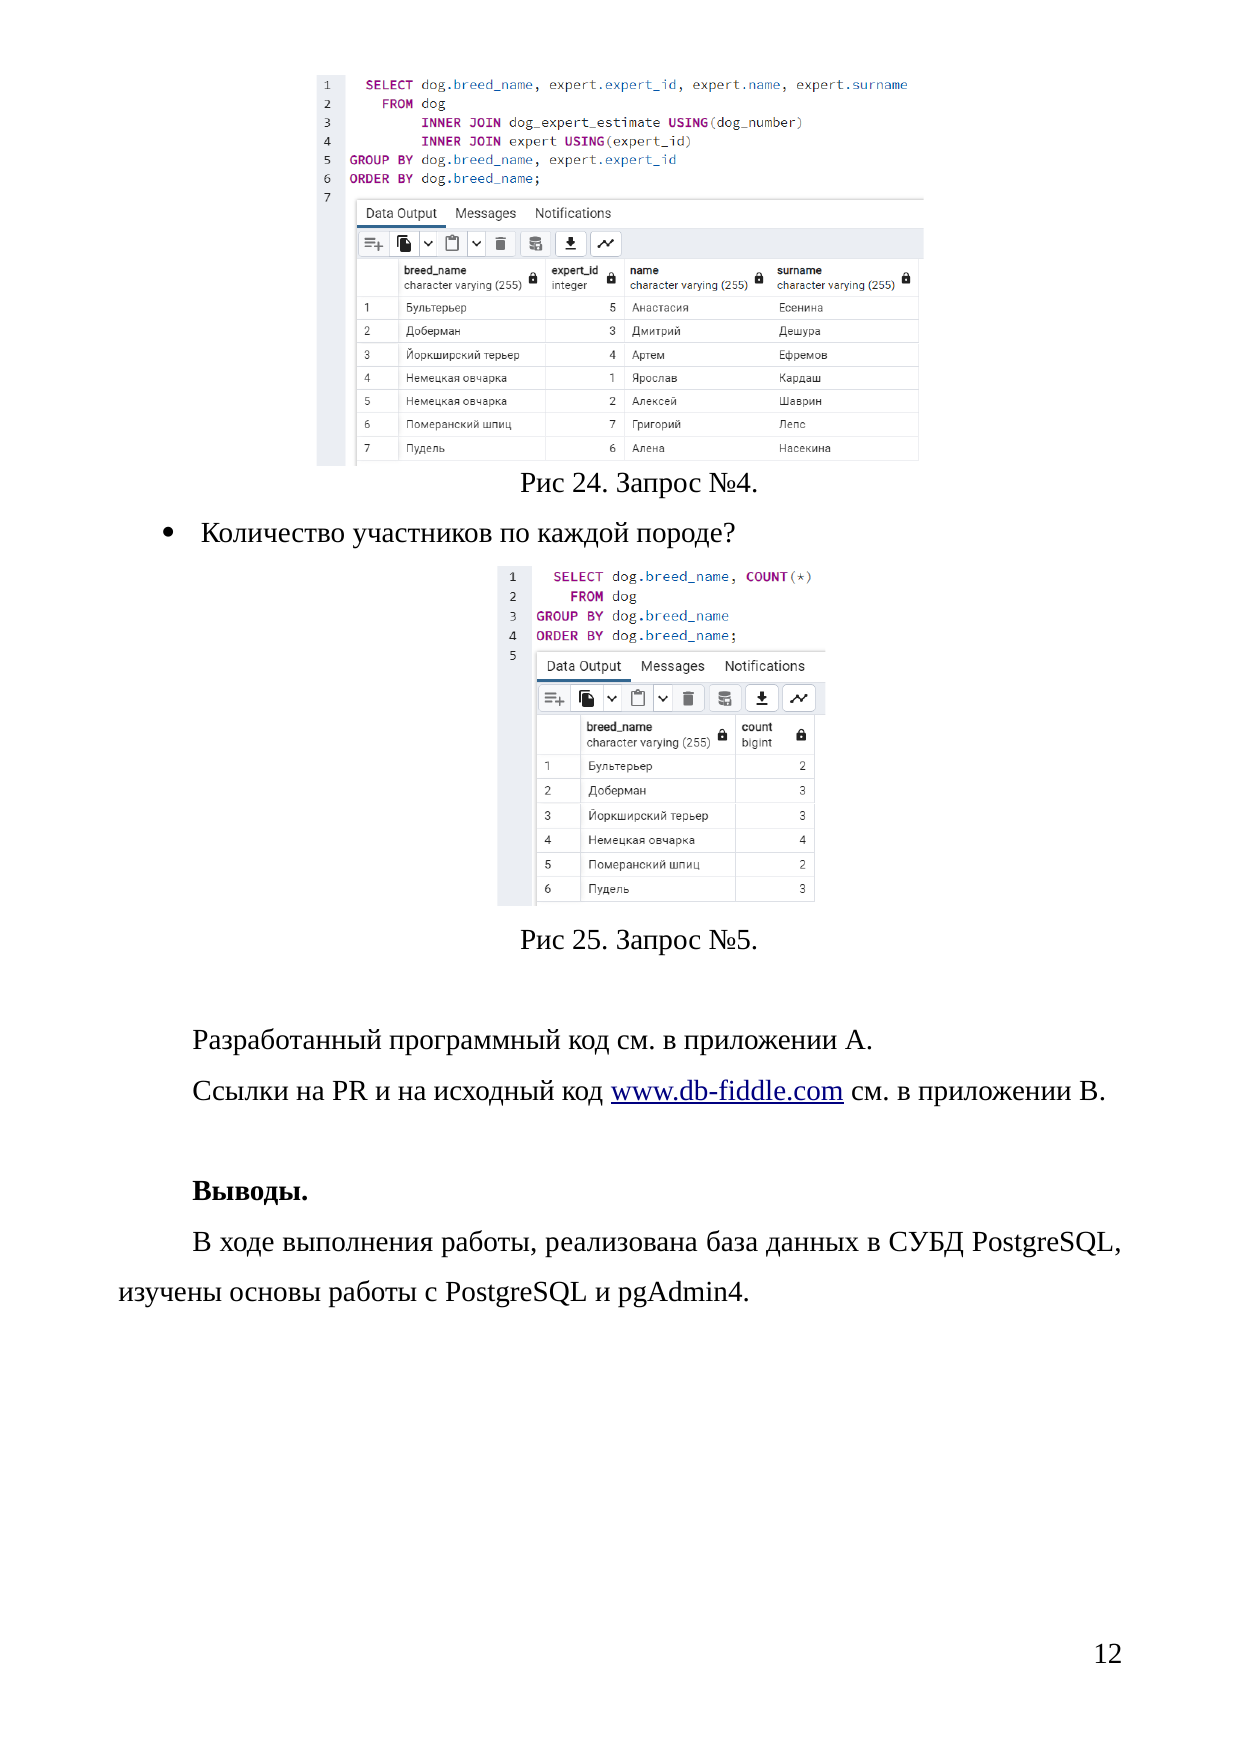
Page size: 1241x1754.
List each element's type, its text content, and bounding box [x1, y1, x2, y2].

text Рис 25. Запрос №5. [156, 922, 1122, 955]
text В ходе выполнения работы, реализована база данных в СУБД PostgreSQL, изучены основы работы с PostgreSQL и pgAdmin4. [118, 1224, 1122, 1308]
list Количество участников по каждой породе? [163, 516, 1122, 549]
text Разработанный программный код см. в приложении А. [118, 1022, 1122, 1056]
text Рис 24. Запрос №4. [156, 465, 1122, 499]
subtitle Выводы. [118, 1173, 1122, 1207]
text Ссылки на PR и на исходный код www.db-fiddle.com см. в приложении B. [118, 1073, 1122, 1106]
